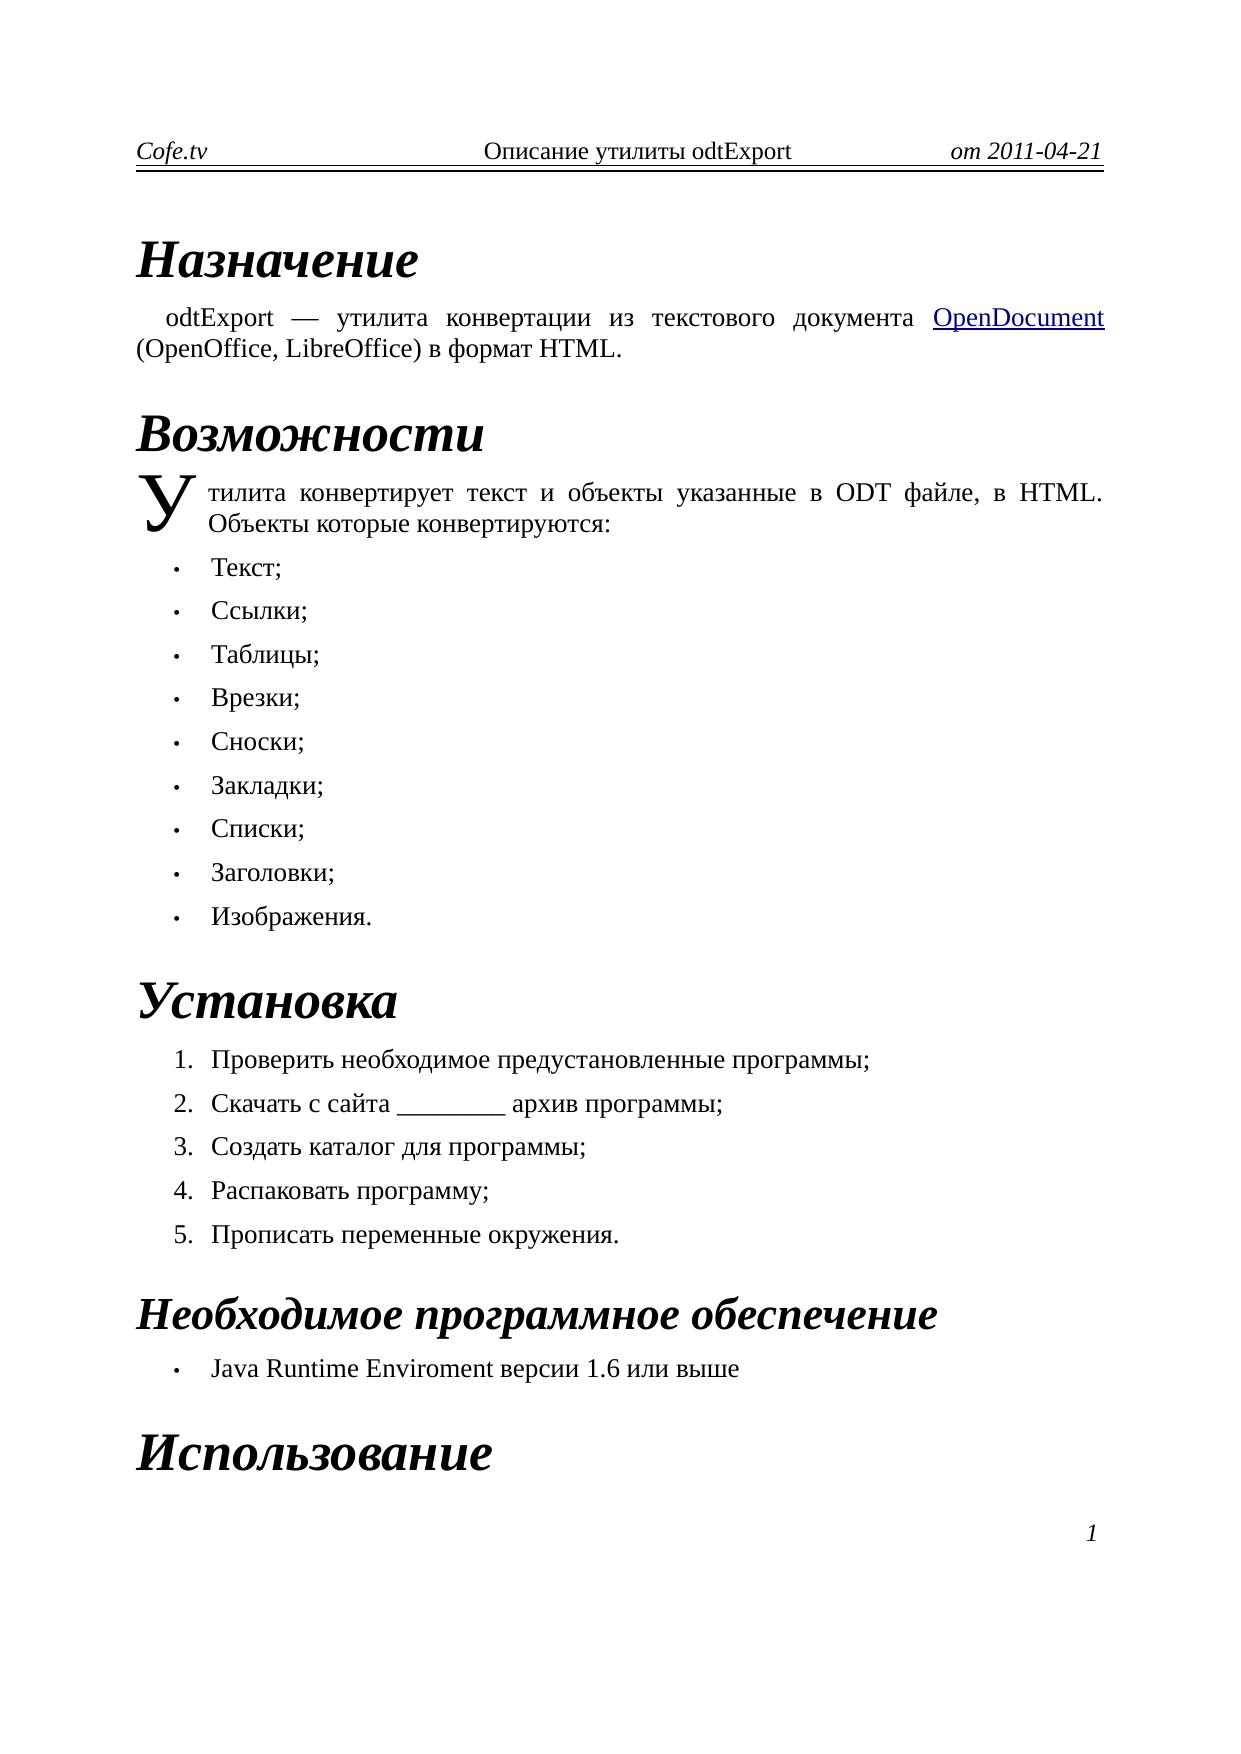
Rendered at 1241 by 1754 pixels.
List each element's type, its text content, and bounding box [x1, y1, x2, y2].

list Распаковать программу; [173, 1174, 1104, 1205]
list Таблицы; [173, 638, 1104, 669]
subtitle Необходимое программное обеспечение [136, 1286, 1104, 1339]
subtitle Установка [136, 968, 1104, 1031]
list Списки; [173, 812, 1104, 844]
list Проверить необходимое предустановленные программы; [173, 1043, 1104, 1074]
text Утилита конвертирует текст и объекты указанные в ODT файле, в HTML. Объекты которые конвертируются: [136, 476, 1104, 538]
list Сноски; [173, 725, 1104, 756]
subtitle Использование [136, 1420, 1104, 1483]
subtitle Назначение [136, 226, 1104, 289]
list Java Runtime Enviroment версии 1.6 или выше [173, 1352, 1104, 1383]
list Врезки; [173, 682, 1104, 713]
subtitle Возможности [136, 401, 1104, 463]
list Скачать с сайта ________ архив программы; [173, 1087, 1104, 1118]
text odtExport — утилита конвертации из текстового документа OpenDocument (OpenOffice, LibreOffice) в формат HTML. [136, 301, 1104, 363]
list Закладки; [173, 769, 1104, 800]
list Изображения. [173, 900, 1104, 931]
list Текст; [173, 551, 1104, 582]
list Ссылки; [173, 594, 1104, 625]
list Заголовки; [173, 856, 1104, 887]
list Создать каталог для программы; [173, 1131, 1104, 1162]
list Прописать переменные окружения. [173, 1218, 1104, 1249]
